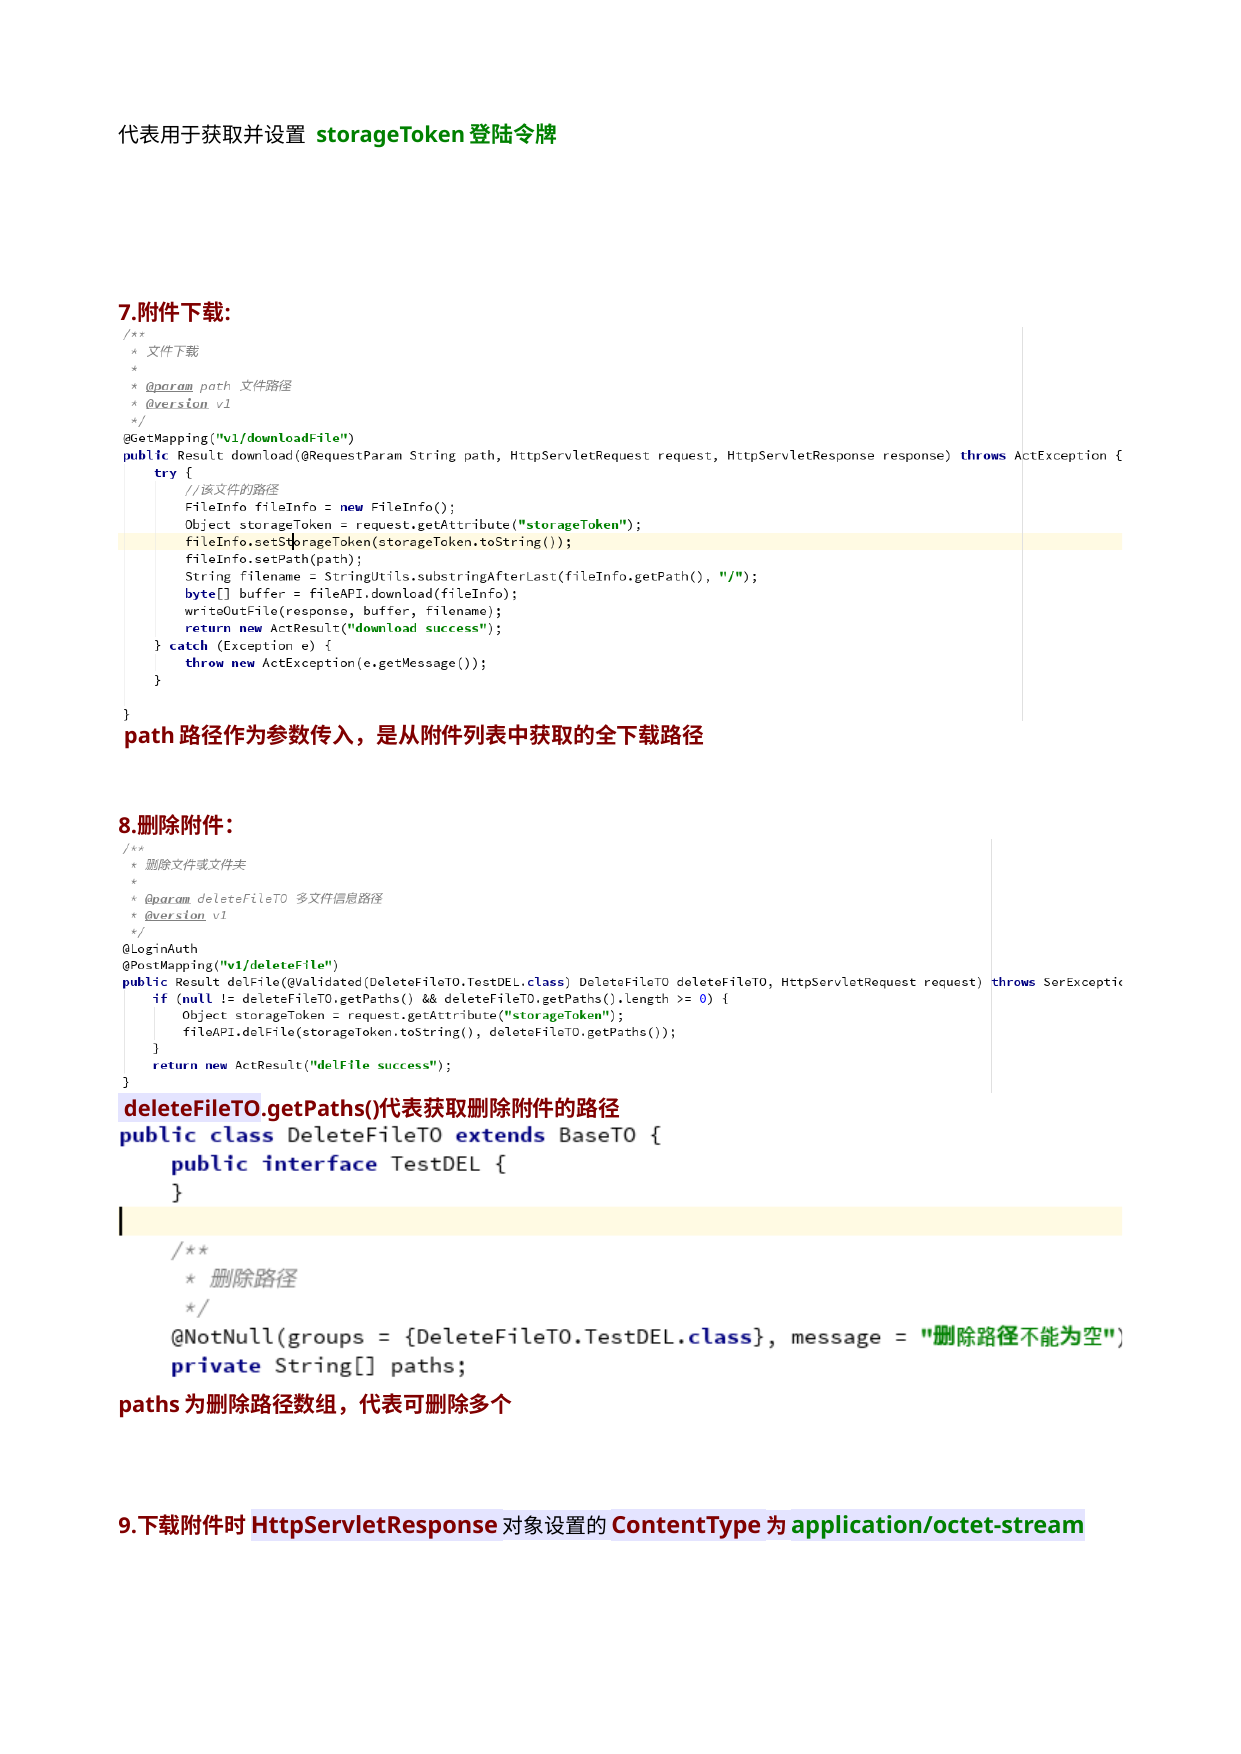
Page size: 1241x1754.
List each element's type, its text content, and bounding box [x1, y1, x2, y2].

text 9.下载附件时HttpServletResponse对象设置的ContentType为application/octet-stream [118, 1508, 1122, 1541]
text paths为删除路径数组，代表可删除多个 [118, 1390, 1122, 1419]
text 7.附件下载: [118, 297, 1122, 327]
picture [118, 839, 1123, 1093]
picture [118, 1122, 1123, 1390]
text 代表用于获取并设置 storageToken登陆令牌 [118, 118, 1122, 149]
text 8.删除附件： [118, 809, 1122, 839]
text deleteFileTO.getPaths()代表获取删除附件的路径 [118, 1093, 1122, 1122]
text path路径作为参数传入，是从附件列表中获取的全下载路径 [118, 721, 1122, 750]
picture [118, 327, 1123, 721]
